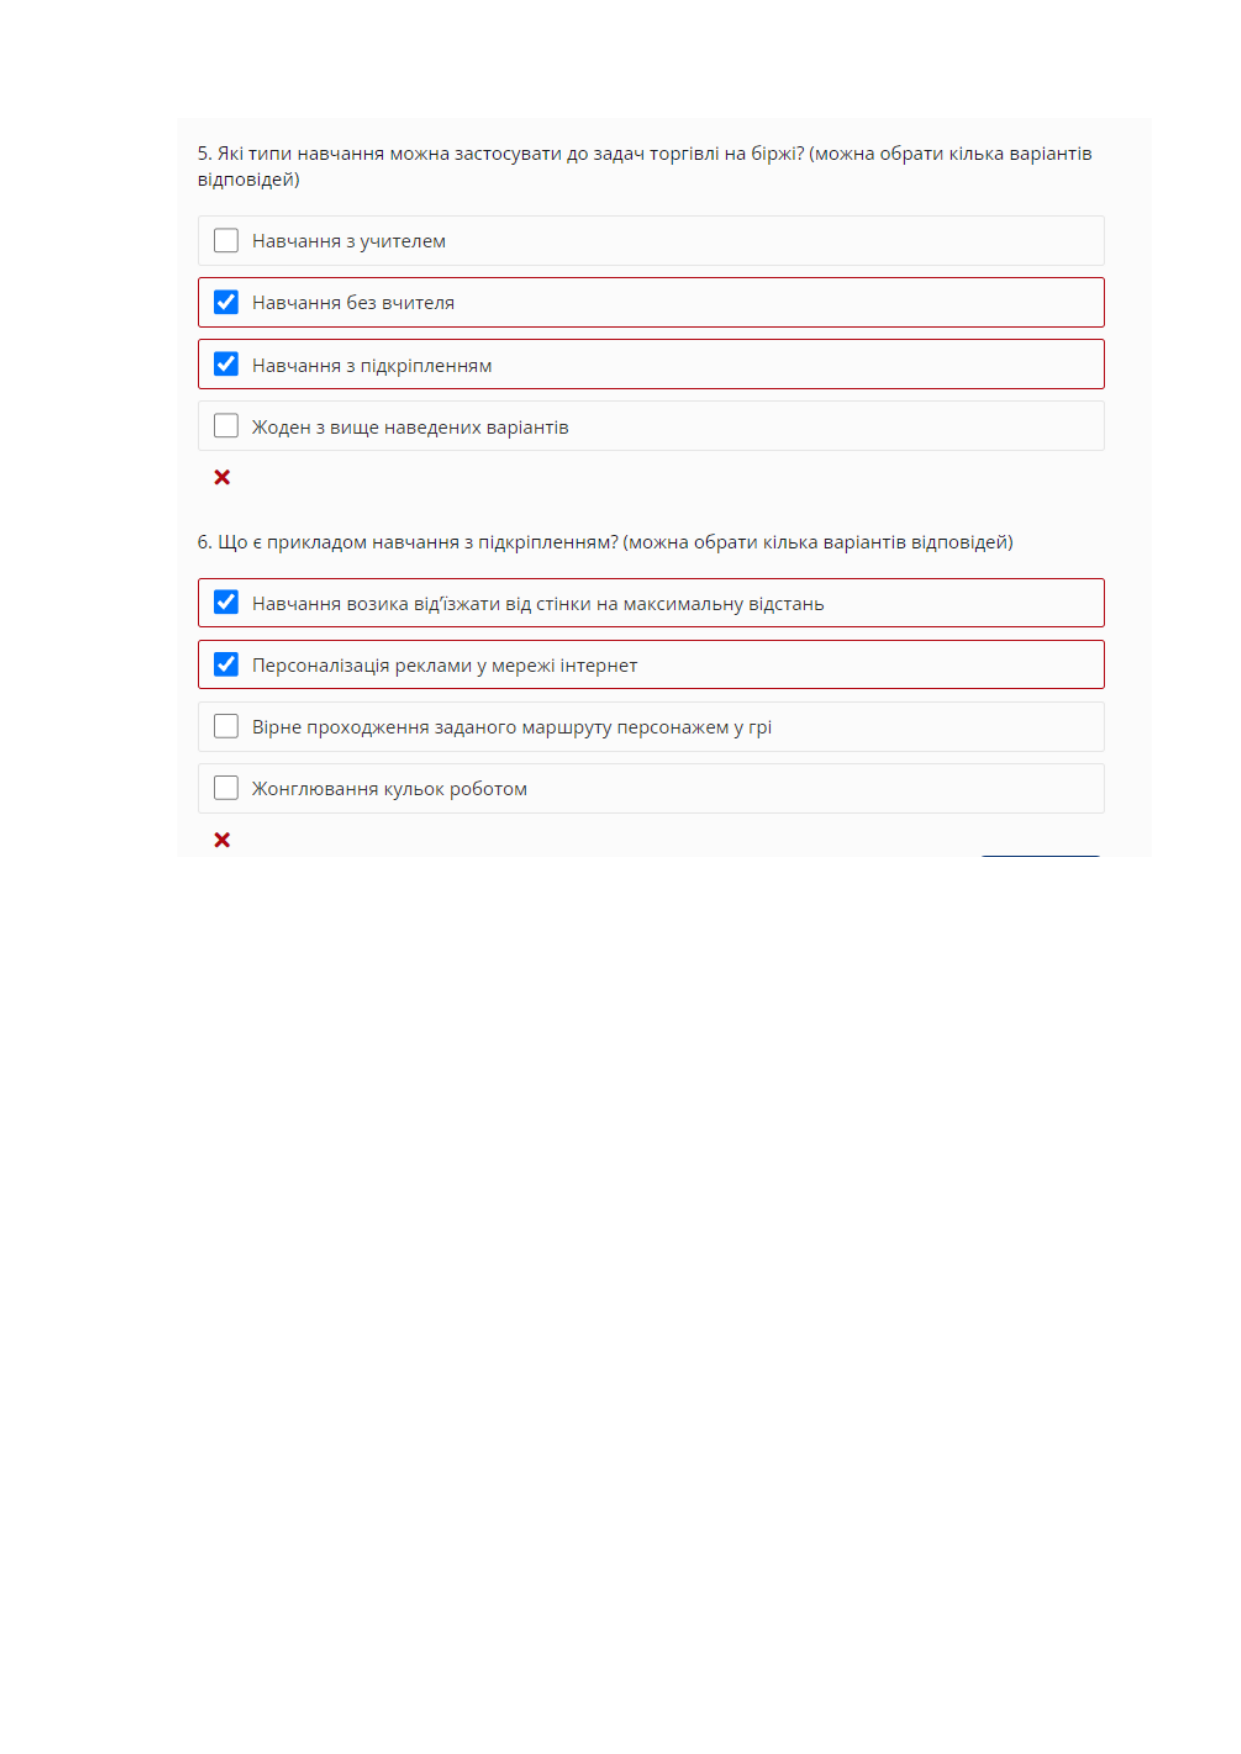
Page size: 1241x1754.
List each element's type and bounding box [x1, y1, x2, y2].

picture [177, 118, 1152, 857]
